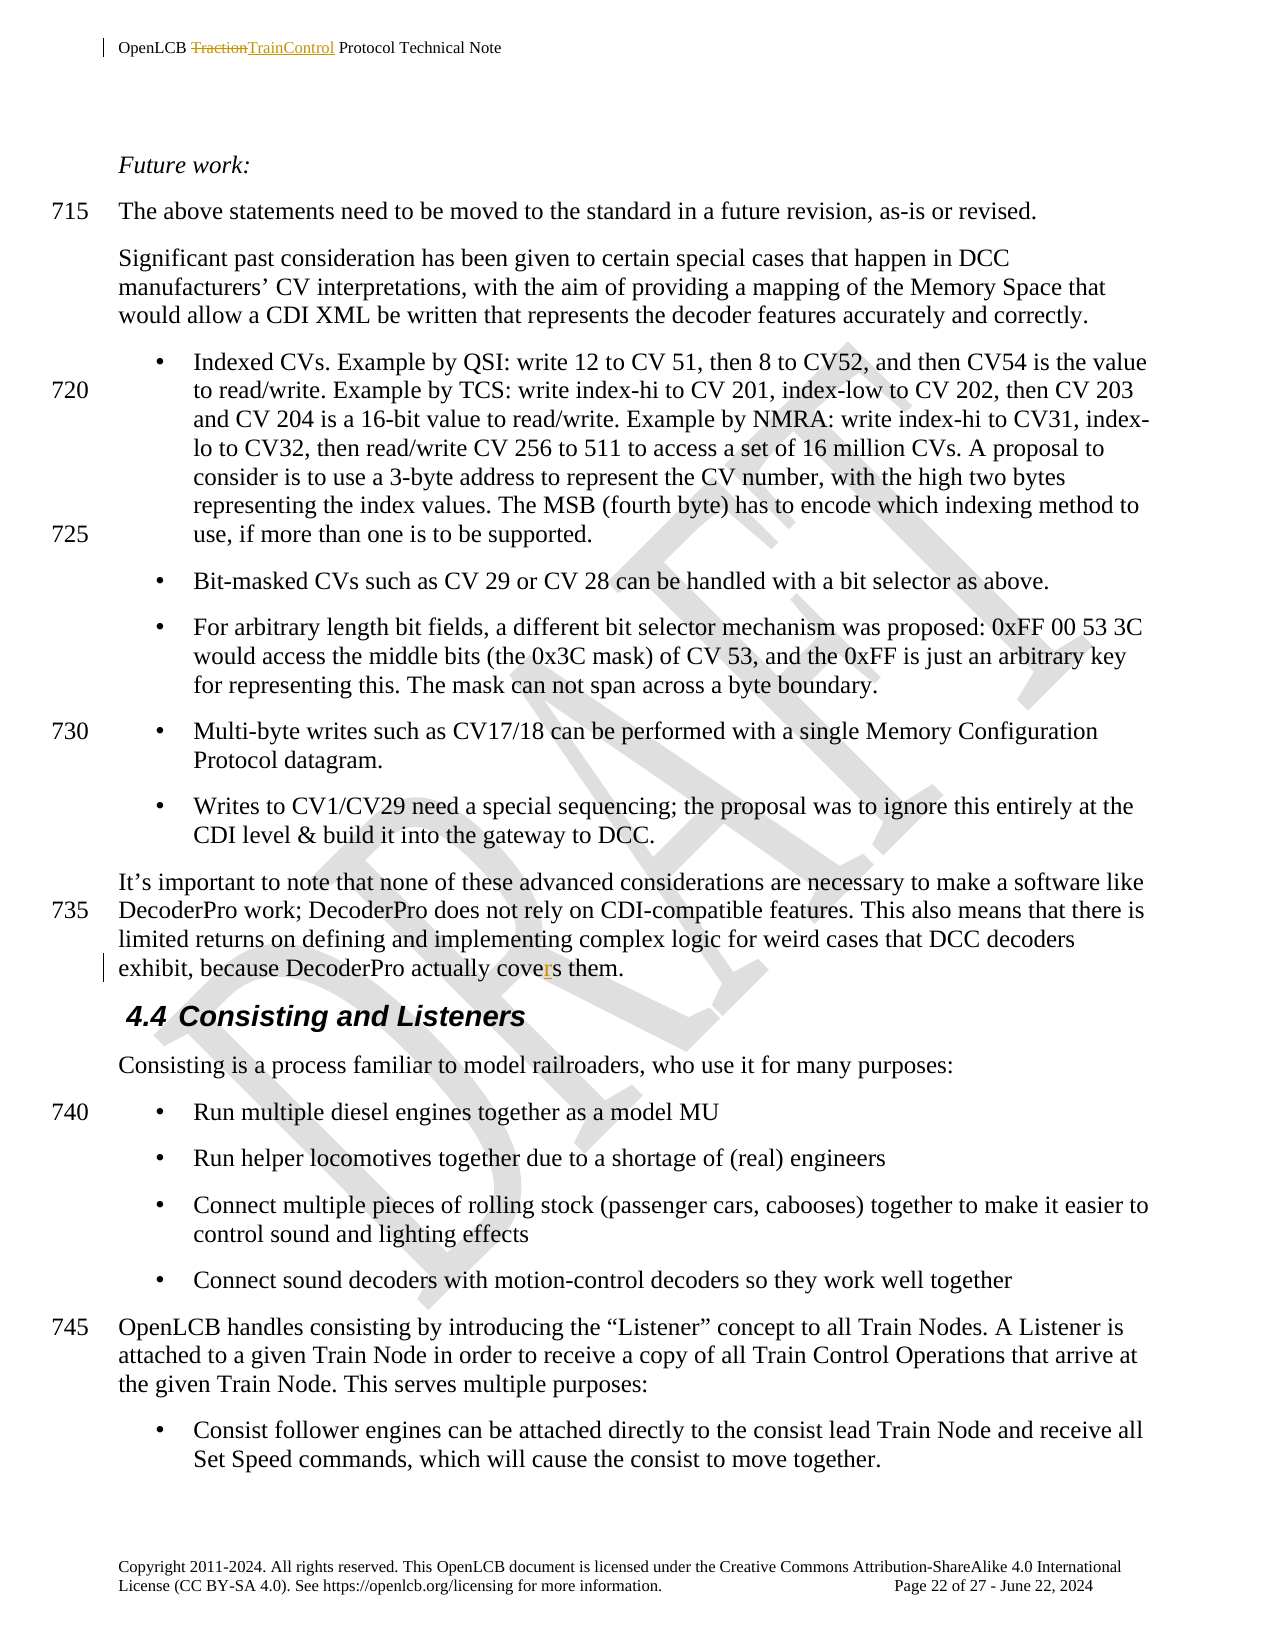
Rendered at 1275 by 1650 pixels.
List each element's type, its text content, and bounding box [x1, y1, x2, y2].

text Consisting is a process familiar to model railroaders, who use it for many purposes: [557, 1051, 1157, 1079]
list Multi-byte writes such as CV17/18 can be performed with a single Memory Configuration Protocol datagram. [819, 716, 1157, 774]
subtitle Consisting and Listeners [118, 999, 188, 1033]
list Writes to CV1/CV29 need a special sequencing; the proposal was to ignore this entirely at the CDI level & build it into the gateway to DCC. [156, 791, 628, 849]
list Run helper locomotives together due to a shortage of (real) engineers [156, 1143, 325, 1172]
text Consisting is a process familiar to model railroaders, who use it for many purposes: [450, 1051, 542, 1079]
text Future work: [118, 150, 1157, 179]
text It’s important to note that none of these advanced considerations are necessary to make a software like DecoderPro work; DecoderPro does not rely on CDI-compatible features. This also means that there is limited returns on defining and implementing complex logic for weird cases that DCC decoders exhibit, because DecoderPro actually covers them. [518, 867, 720, 982]
subtitle Consisting and Listeners [654, 999, 1157, 1033]
subtitle Consisting and Listeners [505, 999, 647, 1033]
text It’s important to note that none of these advanced considerations are necessary to make a software like DecoderPro work; DecoderPro does not rely on CDI-compatible features. This also means that there is limited returns on defining and implementing complex logic for weird cases that DCC decoders exhibit, because DecoderPro actually covers them. [670, 867, 1157, 982]
list Indexed CVs. Example by QSI: write 12 to CV 51, then 8 to CV52, and then CV54 is the value to read/write. Example by TCS: write index-hi to CV 201, index-low to CV 202, then CV 203 and CV 204 is a 16-bit value to read/write. Example by NMRA: write index-hi to CV31, index-lo to CV32, then read/write CV 256 to 511 to access a set of 16 million CVs. A proposal to consider is to use a 3-byte address to represent the CV number, with the high two bytes representing the index values. The MSB (fourth byte) has to encode which indexing method to use, if more than one is to be supported. [815, 347, 1157, 548]
list Writes to CV1/CV29 need a special sequencing; the proposal was to ignore this entirely at the CDI level & build it into the gateway to DCC. [608, 791, 695, 849]
list Run multiple diesel engines together as a model MU [614, 1097, 1157, 1126]
list Run multiple diesel engines together as a model MU [156, 1097, 279, 1126]
list Bit-masked CVs such as CV 29 or CV 28 can be handled with a bit selector as above. [669, 566, 955, 594]
list Run helper locomotives together due to a shortage of (real) engineers [513, 1143, 1157, 1172]
list Connect multiple pieces of rolling stock (passenger cars, cabooses) together to make it easier to control sound and lighting effects [494, 1190, 1157, 1247]
list For arbitrary length bit fields, a different bit selector mechanism was proposed: 0xFF 00 53 3C would access the middle bits (the 0x3C mask) of CV 53, and the 0xFF is just an arbitrary key for representing this. The mask can not span across a byte boundary. [715, 612, 818, 675]
subtitle Consisting and Listeners [397, 999, 496, 1033]
list Multi-byte writes such as CV17/18 can be performed with a single Memory Configuration Protocol datagram. [556, 716, 650, 774]
list For arbitrary length bit fields, a different bit selector mechanism was proposed: 0xFF 00 53 3C would access the middle bits (the 0x3C mask) of CV 53, and the 0xFF is just an arbitrary key for representing this. The mask can not span across a byte boundary. [798, 612, 1033, 698]
list For arbitrary length bit fields, a different bit selector mechanism was proposed: 0xFF 00 53 3C would access the middle bits (the 0x3C mask) of CV 53, and the 0xFF is just an arbitrary key for representing this. The mask can not span across a byte boundary. [156, 612, 758, 698]
text It’s important to note that none of these advanced considerations are necessary to make a software like DecoderPro work; DecoderPro does not rely on CDI-compatible features. This also means that there is limited returns on defining and implementing complex logic for weird cases that DCC decoders exhibit, because DecoderPro actually covers them. [373, 867, 515, 977]
list For arbitrary length bit fields, a different bit selector mechanism was proposed: 0xFF 00 53 3C would access the middle bits (the 0x3C mask) of CV 53, and the 0xFF is just an arbitrary key for representing this. The mask can not span across a byte boundary. [1016, 612, 1157, 698]
list Bit-masked CVs such as CV 29 or CV 28 can be handled with a bit selector as above. [156, 566, 654, 594]
list Connect multiple pieces of rolling stock (passenger cars, cabooses) together to make it easier to control sound and lighting effects [156, 1190, 394, 1247]
text Significant past consideration has been given to certain special cases that happen in DCC manufacturers’ CV interpretations, with the aim of providing a mapping of the Memory Space that would allow a CDI XML be written that represents the decoder features accurately and correctly. [118, 243, 1157, 329]
list Multi-byte writes such as CV17/18 can be performed with a single Memory Configuration Protocol datagram. [621, 716, 834, 774]
list Writes to CV1/CV29 need a special sequencing; the proposal was to ignore this entirely at the CDI level & build it into the gateway to DCC. [731, 791, 882, 849]
list Run helper locomotives together due to a shortage of (real) engineers [339, 1143, 491, 1172]
list Connect sound decoders with motion-control decoders so they work well together [156, 1265, 429, 1294]
text Consisting is a process familiar to model railroaders, who use it for many purposes: [247, 1051, 431, 1079]
list Connect multiple pieces of rolling stock (passenger cars, cabooses) together to make it easier to control sound and lighting effects [386, 1190, 493, 1247]
list Indexed CVs. Example by QSI: write 12 to CV 51, then 8 to CV52, and then CV54 is the value to read/write. Example by TCS: write index-hi to CV 201, index-low to CV 202, then CV 203 and CV 204 is a 16-bit value to read/write. Example by NMRA: write index-hi to CV31, index-lo to CV32, then read/write CV 256 to 511 to access a set of 16 million CVs. A proposal to consider is to use a 3-byte address to represent the CV number, with the high two bytes representing the index values. The MSB (fourth byte) has to encode which indexing method to use, if more than one is to be supported. [156, 347, 909, 548]
text Consisting is a process familiar to model railroaders, who use it for many purposes: [118, 1051, 232, 1079]
list Writes to CV1/CV29 need a special sequencing; the proposal was to ignore this entirely at the CDI level & build it into the gateway to DCC. [891, 791, 1157, 849]
list Multi-byte writes such as CV17/18 can be performed with a single Memory Configuration Protocol datagram. [156, 716, 576, 774]
list Bit-masked CVs such as CV 29 or CV 28 can be handled with a bit selector as above. [970, 566, 1157, 594]
list Run multiple diesel engines together as a model MU [487, 1097, 584, 1126]
text It’s important to note that none of these advanced considerations are necessary to make a software like DecoderPro work; DecoderPro does not rely on CDI-compatible features. This also means that there is limited returns on defining and implementing complex logic for weird cases that DCC decoders exhibit, because DecoderPro actually covers them. [118, 867, 445, 982]
text The above statements need to be moved to the standard in a future revision, as-is or revised. [118, 196, 1157, 225]
list Run multiple diesel engines together as a model MU [293, 1097, 469, 1126]
list Connect sound decoders with motion-control decoders so they work well together [446, 1265, 1157, 1294]
text OpenLCB handles consisting by introducing the “Listener” concept to all Train Nodes. A Listener is attached to a given Train Node in order to receive a copy of all Train Control Operations that arrive at the given Train Node. This serves multiple purposes: [118, 1312, 1157, 1398]
list Consist follower engines can be attached directly to the consist lead Train Node and receive all Set Speed commands, which will cause the consist to move together. [156, 1416, 1157, 1473]
subtitle Consisting and Listeners [215, 999, 385, 1033]
